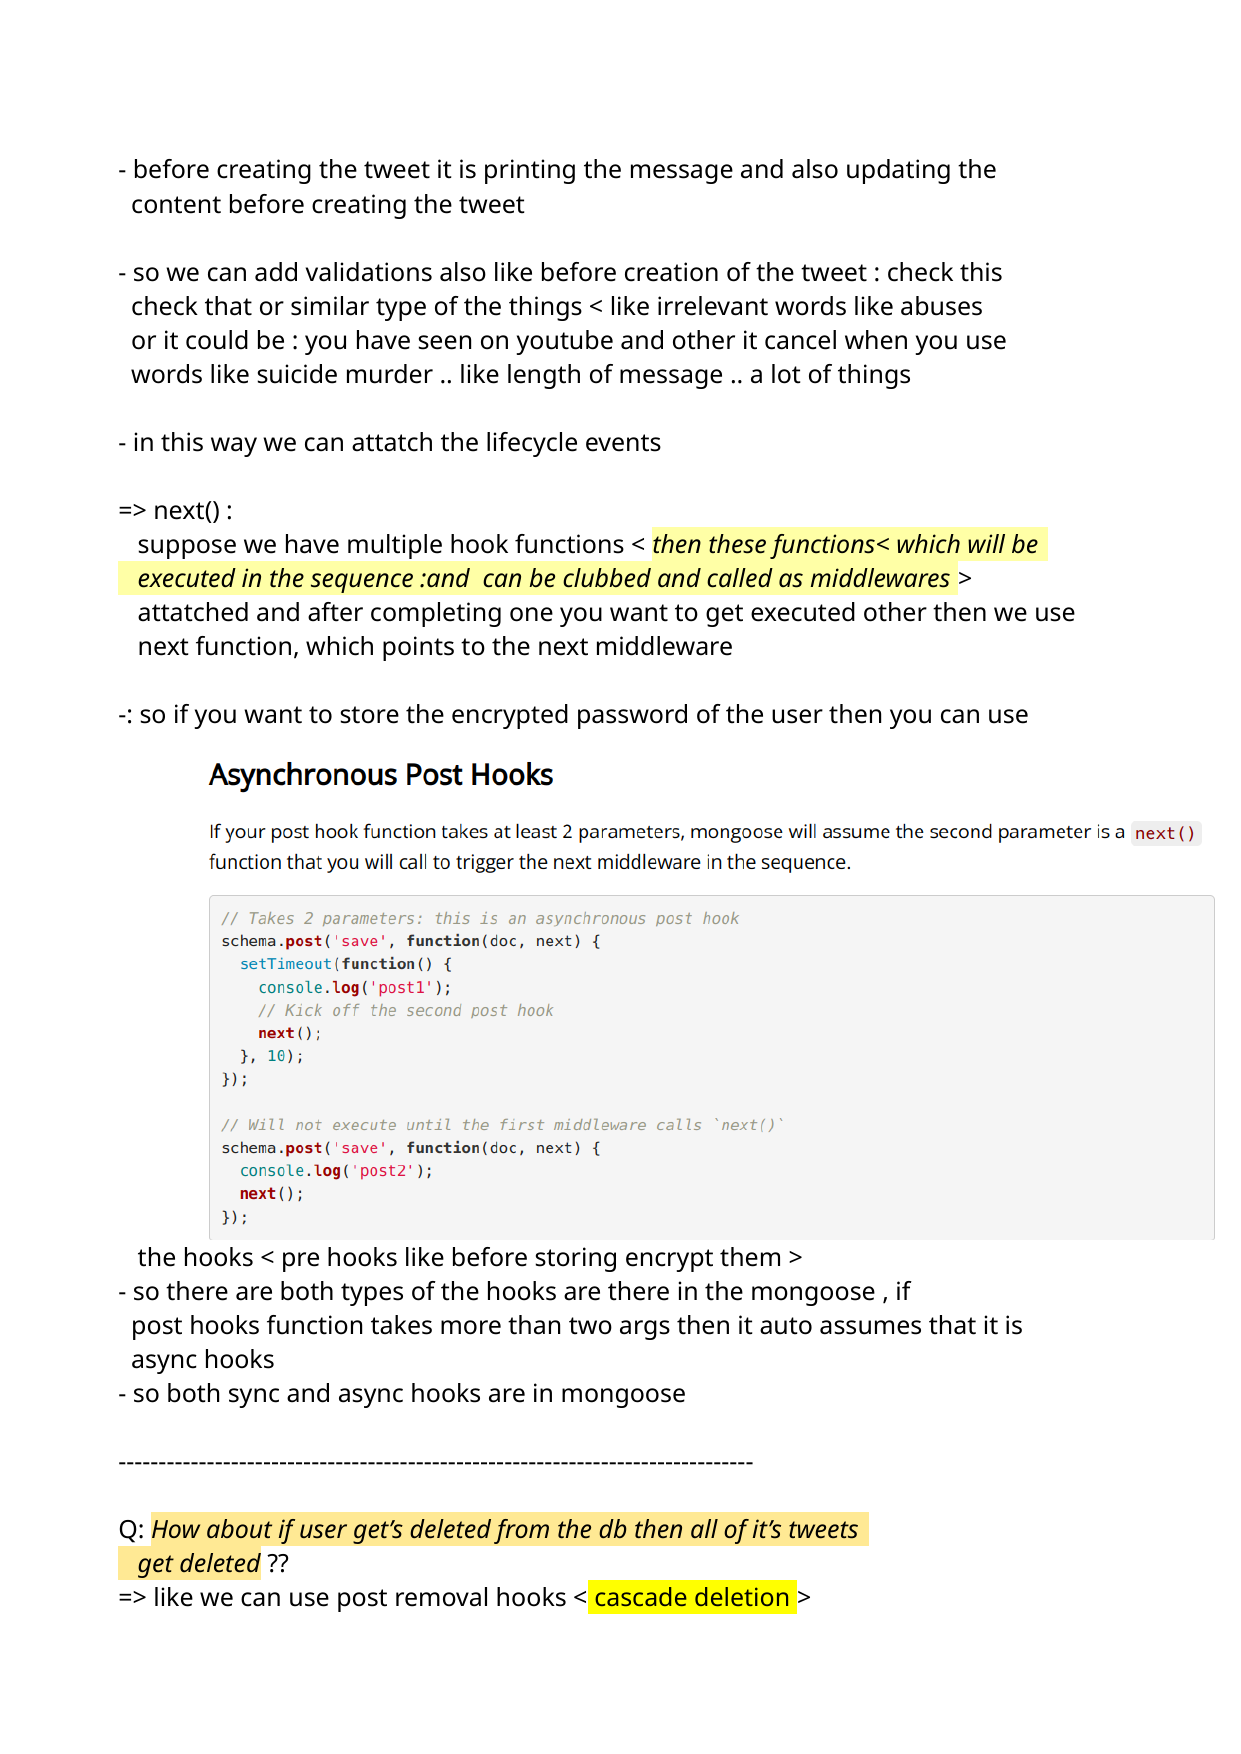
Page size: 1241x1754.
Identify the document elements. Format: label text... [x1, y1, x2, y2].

text words like suicide murder .. like length of message .. a lot of things [118, 357, 1122, 391]
text - so there are both types of the hooks are there in the mongoose , if [118, 1273, 1122, 1307]
text Q: How about if user get’s deleted from the db then all of it’s tweets [118, 1512, 1122, 1546]
text executed in the sequence :and can be clubbed and called as middlewares > [118, 561, 1122, 595]
text - before creating the tweet it is printing the message and also updating the [118, 152, 1122, 186]
text check that or similar type of the things < like irrelevant words like abuses [118, 288, 1122, 322]
text ------------------------------------------------------------------------------- [118, 1443, 1122, 1478]
picture [195, 760, 1222, 1240]
text - so we can add validations also like before creation of the tweet : check this [118, 254, 1122, 288]
text => like we can use post removal hooks < cascade deletion > [118, 1580, 1122, 1614]
text -: so if you want to store the encrypted password of the user then you can use [118, 697, 1122, 731]
text => next() : [118, 493, 1122, 527]
text async hooks [118, 1341, 1122, 1375]
text post hooks function takes more than two args then it auto assumes that it is [118, 1307, 1122, 1341]
text - so both sync and async hooks are in mongoose [118, 1375, 1122, 1409]
text the hooks < pre hooks like before storing encrypt them > [118, 731, 1122, 1273]
text or it could be : you have seen on youtube and other it cancel when you use [118, 322, 1122, 357]
text get deleted ?? [118, 1546, 1122, 1580]
text next function, which points to the next middleware [118, 629, 1122, 663]
text - in this way we can attatch the lifecycle events [118, 425, 1122, 459]
text suppose we have multiple hook functions < then these functions< which will be [118, 527, 1122, 561]
text content before creating the tweet [118, 186, 1122, 220]
text attatched and after completing one you want to get executed other then we use [118, 595, 1122, 629]
